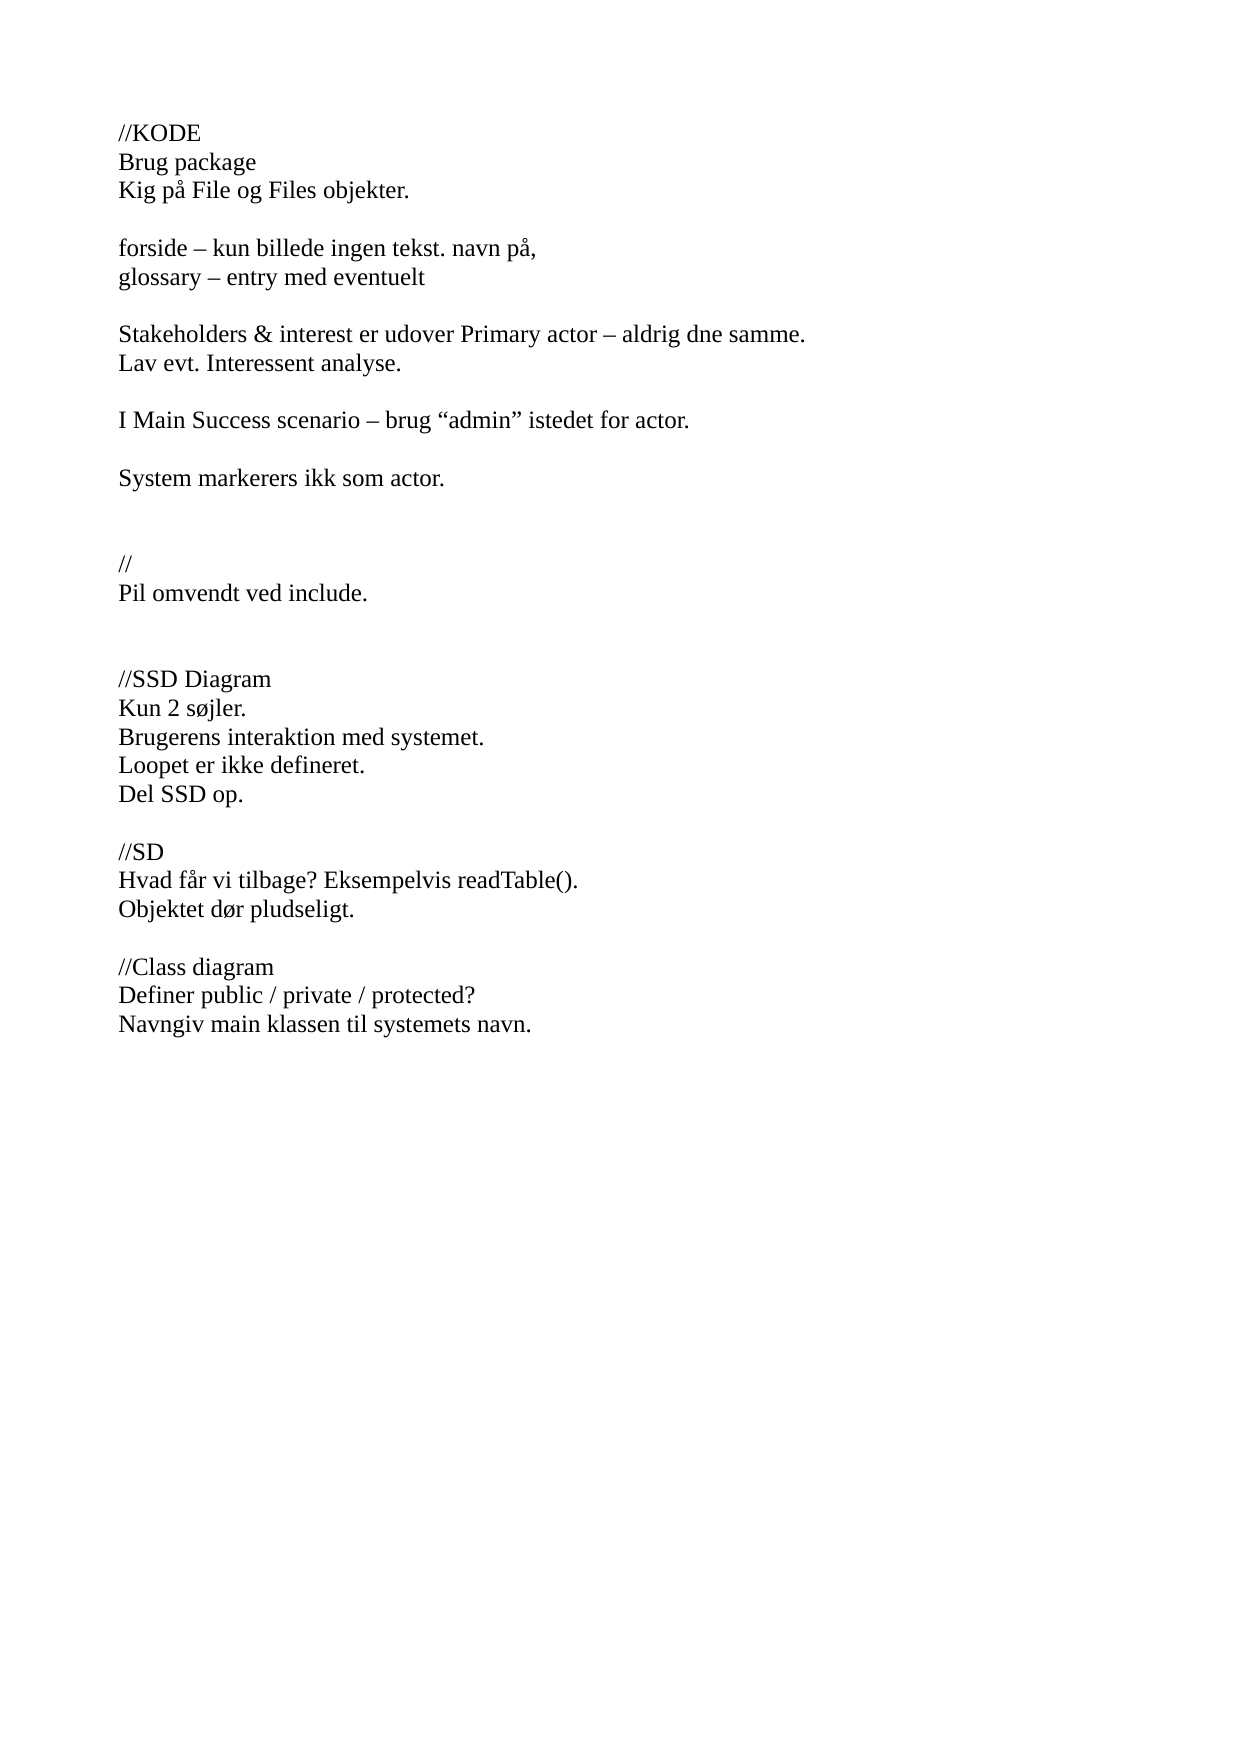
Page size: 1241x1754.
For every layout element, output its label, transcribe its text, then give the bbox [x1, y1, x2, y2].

text Del SSD op. [118, 779, 1122, 808]
text //KODE [118, 118, 1122, 147]
text I Main Success scenario – brug “admin” istedet for actor. [118, 406, 1122, 434]
text forside – kun billede ingen tekst. navn på, [118, 233, 1122, 262]
text //SSD Diagram [118, 664, 1122, 693]
text Brug package [118, 147, 1122, 176]
text Lav evt. Interessent analyse. [118, 348, 1122, 377]
text Kun 2 søjler. [118, 693, 1122, 722]
text //SD [118, 837, 1122, 866]
text Definer public / private / protected? [118, 981, 1122, 1009]
text Kig på File og Files objekter. [118, 176, 1122, 204]
text //Class diagram [118, 952, 1122, 981]
text Stakeholders & interest er udover Primary actor – aldrig dne samme. [118, 319, 1122, 348]
text Hvad får vi tilbage? Eksempelvis readTable(). [118, 866, 1122, 894]
text Loopet er ikke defineret. [118, 751, 1122, 779]
text System markerers ikk som actor. [118, 463, 1122, 492]
text // Pil omvendt ved include. [118, 549, 1122, 607]
text Objektet dør pludseligt. [118, 894, 1122, 923]
text Navngiv main klassen til systemets navn. [118, 1009, 1122, 1038]
text glossary – entry med eventuelt [118, 262, 1122, 291]
text Brugerens interaktion med systemet. [118, 722, 1122, 751]
